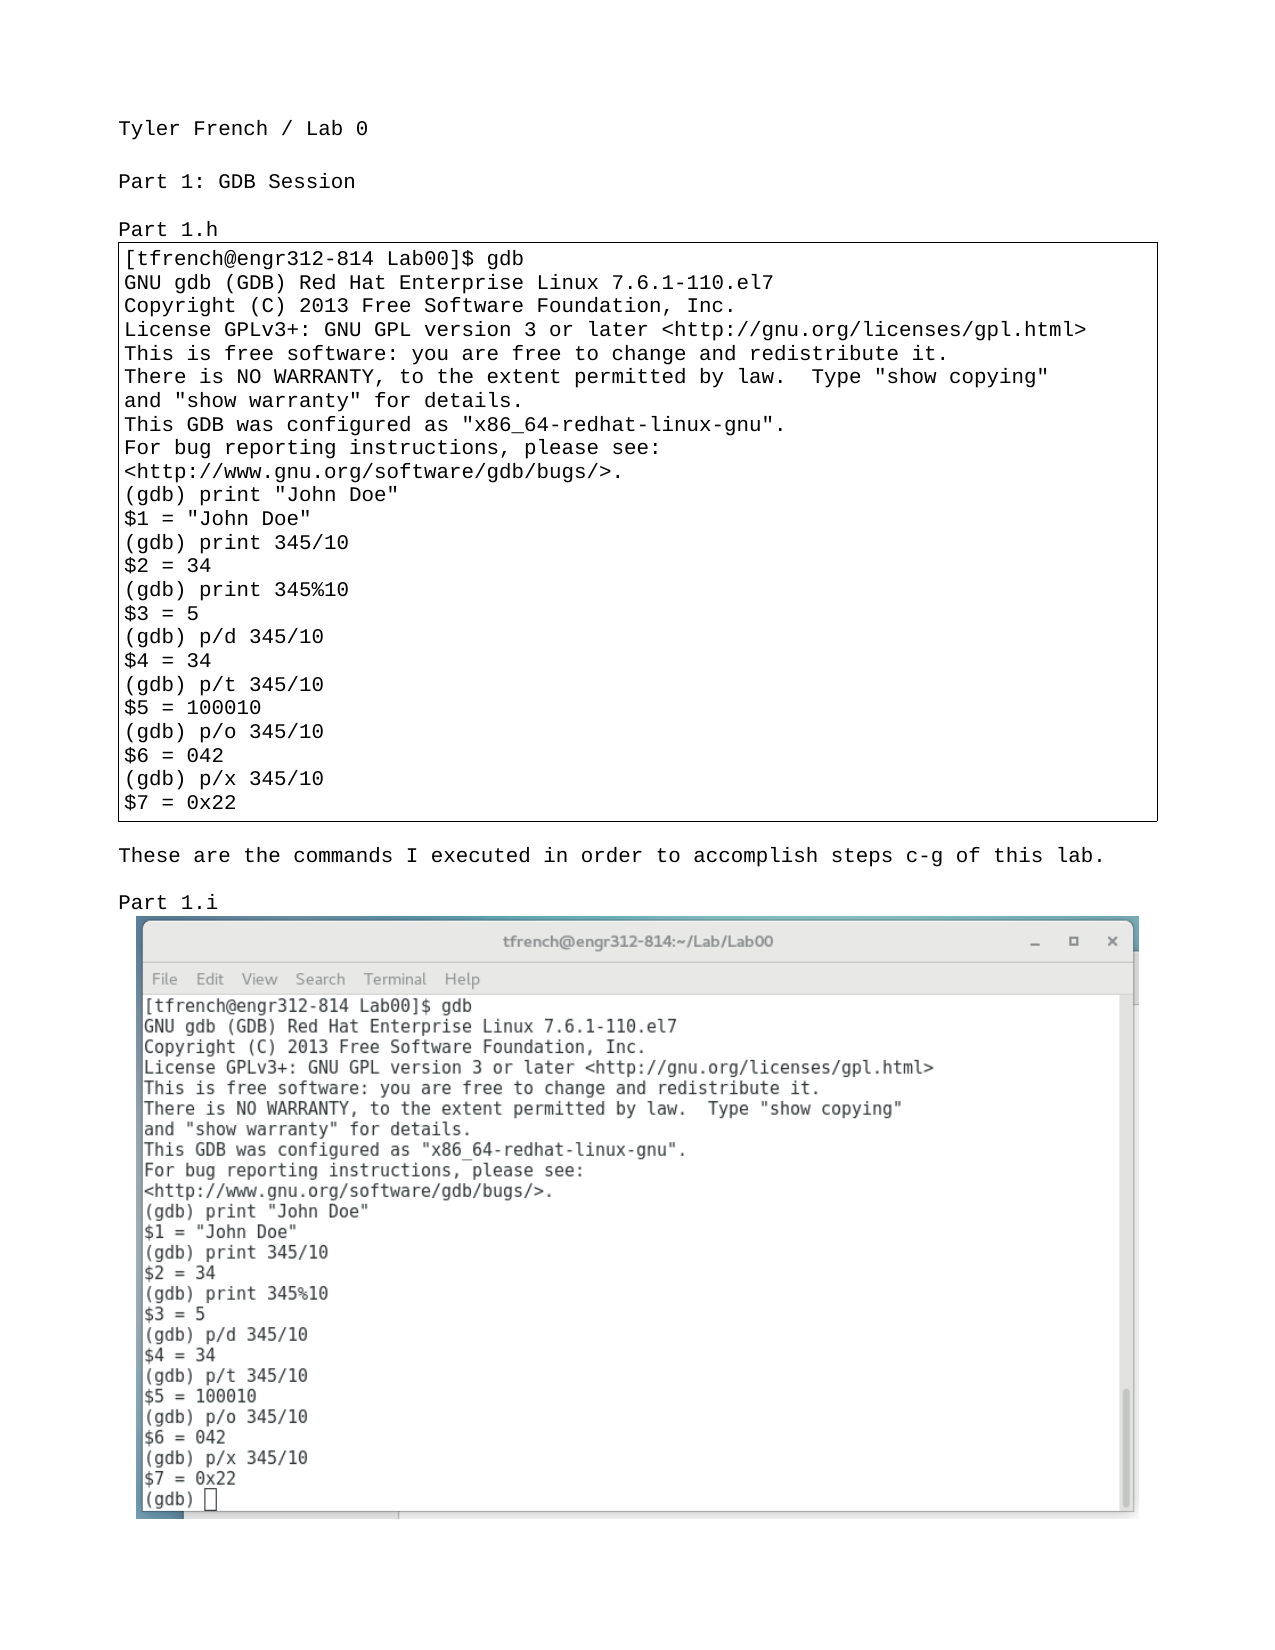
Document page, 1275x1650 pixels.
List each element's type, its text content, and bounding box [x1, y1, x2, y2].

text Part 1.h [118, 218, 1157, 242]
text These are the commands I executed in order to accomplish steps c-g of this lab. [118, 845, 1157, 869]
text Part 1: GDB Session [118, 171, 1157, 195]
picture [136, 916, 1139, 1519]
text Part 1.i [118, 892, 1157, 916]
table_header [tfrench@engr312-814 Lab00]$ gdb GNU gdb (GDB) Red Hat Enterprise Linux 7.6.1-110.el7 Copyright (C) 2013 Free Software Foundation, Inc. License GPLv3+: GNU GPL version 3 or later <http://gnu.org/licenses/gpl.html> This is free software: you are free to change and redistribute it. There is NO WARRANTY, to the extent permitted by law. Type "show copying" and "show warranty" for details. This GDB was configured as "x86_64-redhat-linux-gnu". For bug reporting instructions, please see: <http://www.gnu.org/software/gdb/bugs/>. (gdb) print "John Doe" $1 = "John Doe" (gdb) print 345/10 $2 = 34 (gdb) print 345%10 $3 = 5 (gdb) p/d 345/10 $4 = 34 (gdb) p/t 345/10 $5 = 100010 (gdb) p/o 345/10 $6 = 042 (gdb) p/x 345/10 $7 = 0x22 [119, 243, 1157, 821]
